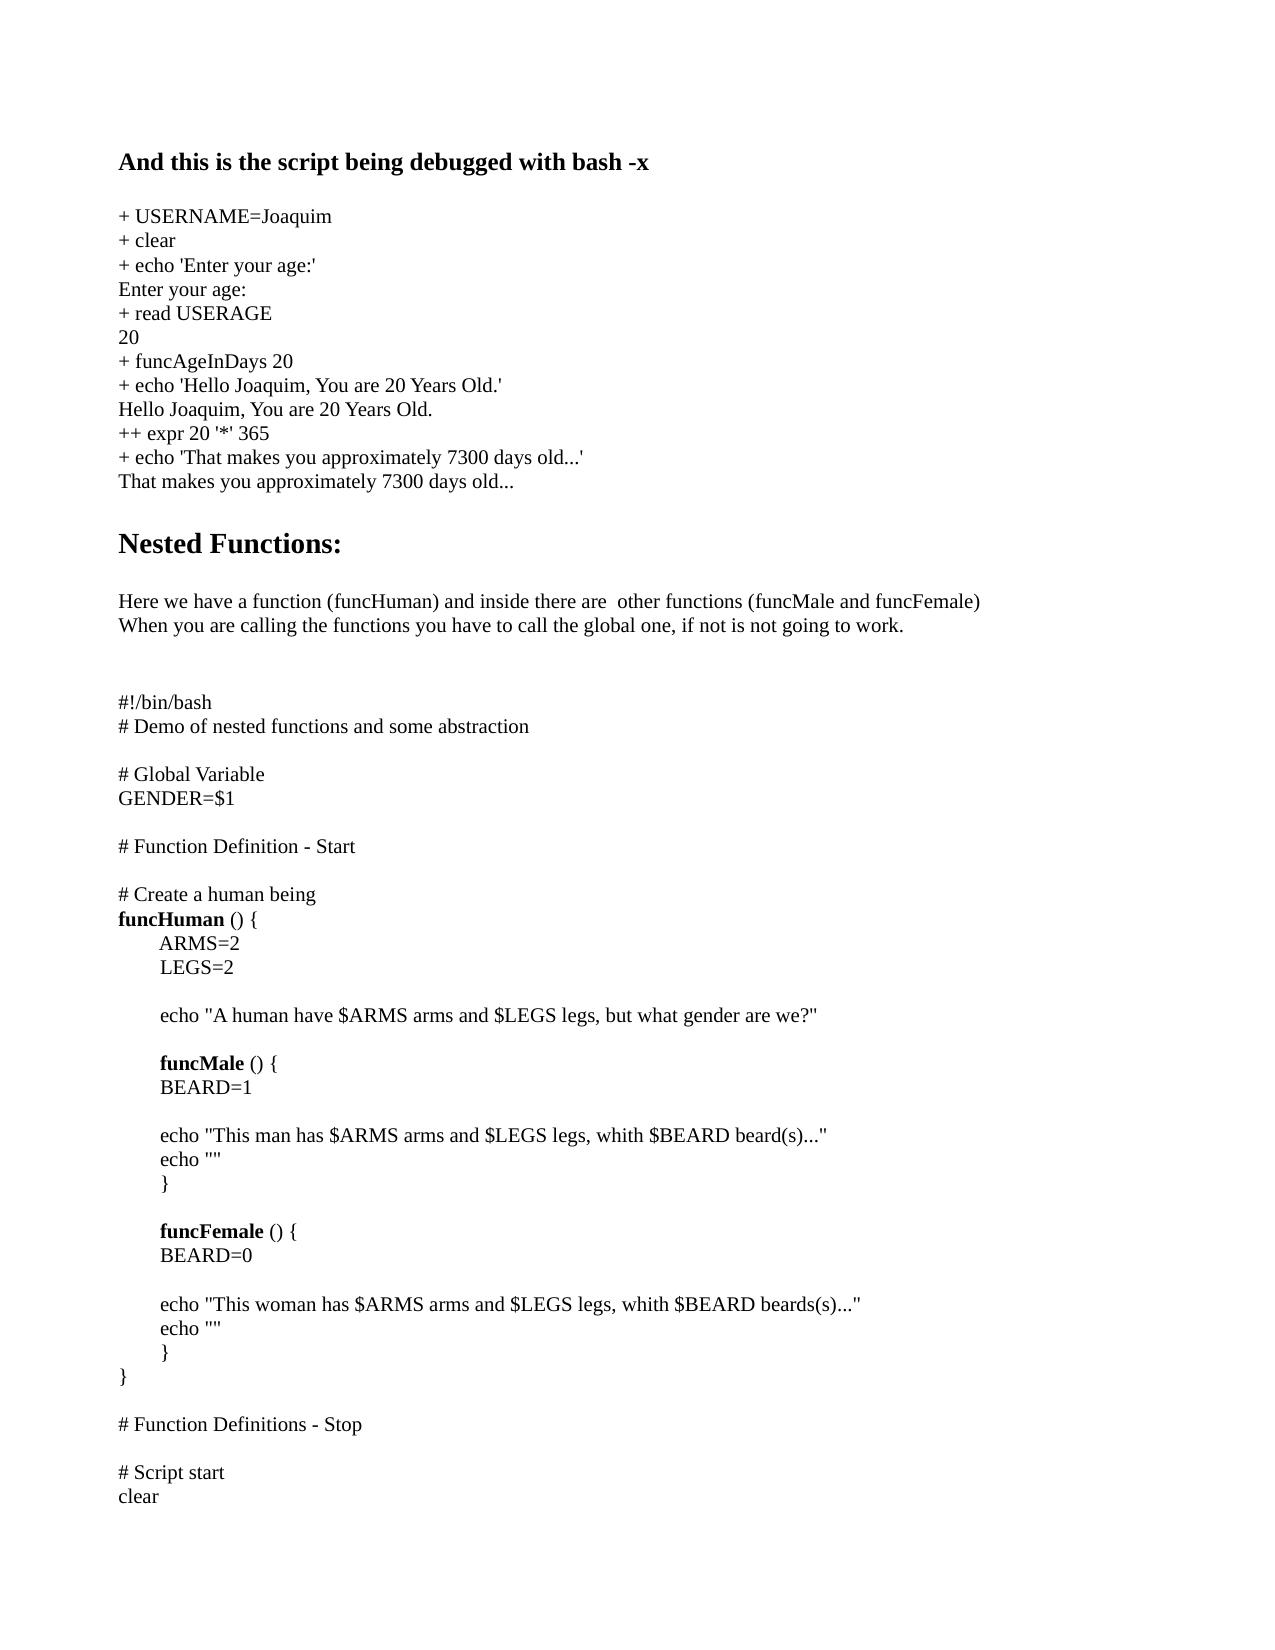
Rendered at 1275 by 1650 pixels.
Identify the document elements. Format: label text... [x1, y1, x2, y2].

text + USERNAME=Joaquim [118, 204, 1157, 228]
text } [118, 1171, 1157, 1195]
text } [118, 1364, 1157, 1388]
text + funcAgeInDays 20 [118, 349, 1157, 373]
text # Global Variable [118, 762, 1157, 786]
text # Demo of nested functions and some abstraction [118, 714, 1157, 738]
text LEGS=2 [118, 954, 1157, 979]
text echo "" [118, 1147, 1157, 1171]
text echo "This woman has $ARMS arms and $LEGS legs, whith $BEARD beards(s)..." [118, 1291, 1157, 1316]
text + clear [118, 228, 1157, 252]
text # Function Definition - Start [118, 834, 1157, 858]
text } [118, 1339, 1157, 1364]
text 20 [118, 325, 1157, 349]
text Nested Functions: [118, 527, 1157, 560]
text #!/bin/bash [118, 690, 1157, 714]
text echo "This man has $ARMS arms and $LEGS legs, whith $BEARD beard(s)..." [118, 1123, 1157, 1147]
text BEARD=1 [118, 1075, 1157, 1099]
text echo "A human have $ARMS arms and $LEGS legs, but what gender are we?" [118, 1003, 1157, 1027]
text And this is the script being debugged with bash -x [118, 147, 1157, 176]
text + echo 'That makes you approximately 7300 days old...' [118, 445, 1157, 469]
text + echo 'Hello Joaquim, You are 20 Years Old.' [118, 373, 1157, 397]
text funcFemale () { [118, 1219, 1157, 1243]
text funcHuman () { [118, 906, 1157, 931]
text clear [118, 1484, 1157, 1508]
text Here we have a function (funcHuman) and inside there are other functions (funcMale and funcFemale) [118, 589, 1157, 613]
text + read USERAGE [118, 301, 1157, 325]
text GENDER=$1 [118, 786, 1157, 810]
text Hello Joaquim, You are 20 Years Old. [118, 397, 1157, 421]
text ARMS=2 [118, 931, 1157, 954]
text + echo 'Enter your age:' [118, 252, 1157, 277]
text Enter your age: [118, 277, 1157, 301]
text echo "" [118, 1316, 1157, 1339]
text ++ expr 20 '*' 365 [118, 421, 1157, 445]
text funcMale () { [118, 1051, 1157, 1075]
text # Create a human being [118, 882, 1157, 906]
text BEARD=0 [118, 1243, 1157, 1267]
text # Function Definitions - Stop [118, 1412, 1157, 1436]
text That makes you approximately 7300 days old... [118, 469, 1157, 493]
text When you are calling the functions you have to call the global one, if not is not going to work. [118, 613, 1157, 637]
text # Script start [118, 1460, 1157, 1484]
